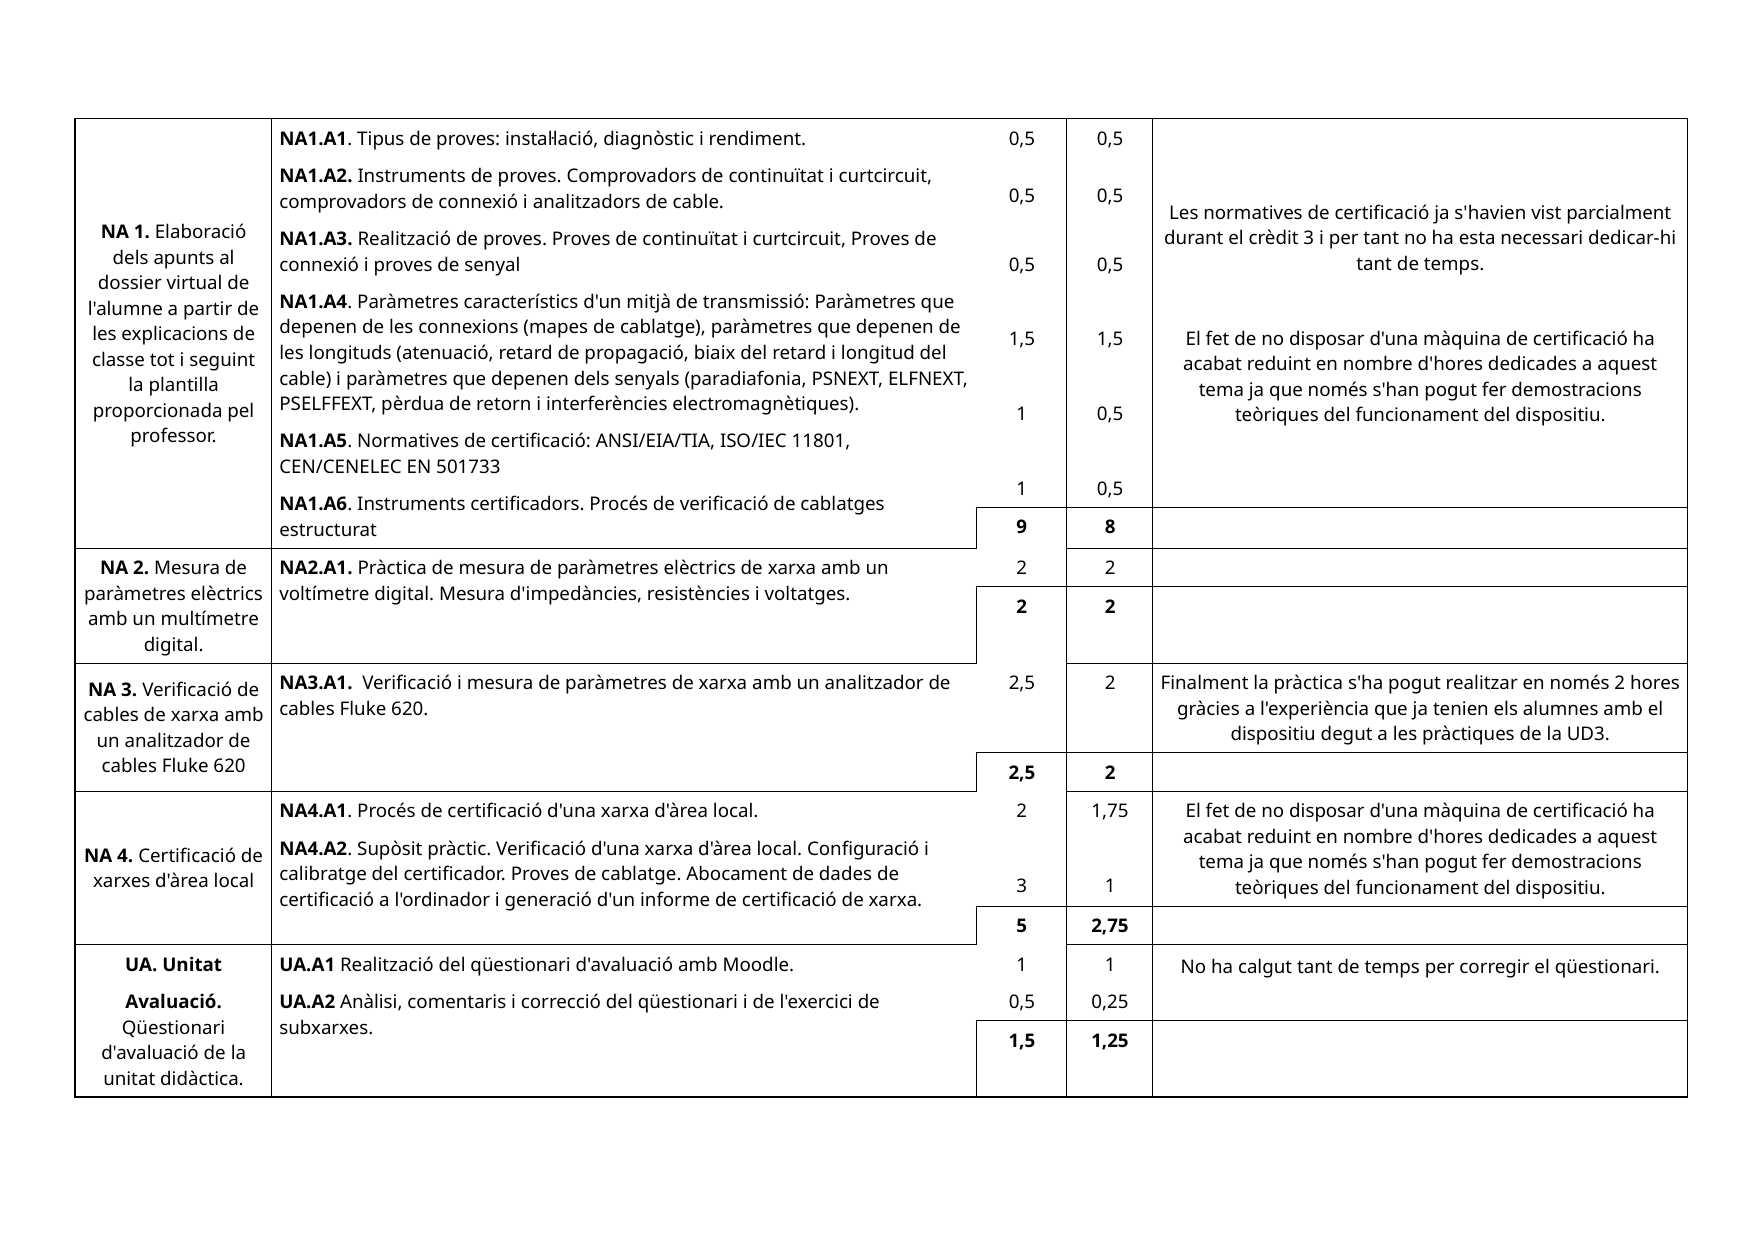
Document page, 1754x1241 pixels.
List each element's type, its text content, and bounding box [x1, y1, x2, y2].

table_cell 2 [977, 587, 1066, 663]
table_cell NA 4. Certificació de xarxes d'àrea local [76, 792, 271, 944]
table_cell NA2.A1. Pràctica de mesura de paràmetres elèctrics de xarxa amb un voltímetre digital. Mesura d'impedàncies, resistències i voltatges. [272, 549, 976, 663]
table_cell 2,5 [977, 753, 1066, 791]
table_header Les normatives de certificació ja s'havien vist parcialment durant el crèdit 3 i per tant no ha esta necessari dedicar-hi tant de temps. El fet de no disposar d'una màquina de certificació ha acabat reduint en nombre d'hores dedicades a aquest tema ja que només s'han pogut fer demostracions teòriques del funcionament del dispositiu. [1153, 119, 1687, 507]
table_cell 2 [1067, 753, 1152, 791]
table_cell [1153, 508, 1687, 548]
table_header No ha calgut tant de temps per corregir el qüestionari. [1153, 945, 1687, 1020]
table_header 1 0,5 [976, 944, 1066, 1020]
table_cell NA 3. Verificació de cables de xarxa amb un analitzador de cables Fluke 620 [76, 664, 271, 791]
table_header 0,5 0,5 0,5 1,5 0,5 0,5 [1067, 119, 1152, 507]
table_cell 1,25 [1067, 1021, 1152, 1096]
table_header 0,5 0,5 0,5 1,5 1 1 [976, 119, 1066, 507]
table_cell 8 [1067, 508, 1152, 548]
table_cell NA 1. Elaboració dels apunts al dossier virtual de l'alumne a partir de les explicacions de classe tot i seguint la plantilla proporcionada pel professor. [76, 119, 271, 548]
table_cell 1,5 [977, 1021, 1066, 1096]
table_cell [1153, 907, 1687, 944]
table_cell 5 [977, 907, 1066, 944]
table_header El fet de no disposar d'una màquina de certificació ha acabat reduint en nombre d'hores dedicades a aquest tema ja que només s'han pogut fer demostracions teòriques del funcionament del dispositiu. [1153, 792, 1687, 906]
table_cell NA4.A1. Procés de certificació d'una xarxa d'àrea local. NA4.A2. Supòsit pràctic. Verificació d'una xarxa d'àrea local. Configuració i calibratge del certificador. Proves de cablatge. Abocament de dades de certificació a l'ordinador i generació d'un informe de certificació de xarxa. [272, 792, 976, 944]
table_cell NA3.A1. Verificació i mesura de paràmetres de xarxa amb un analitzador de cables Fluke 620. [272, 664, 976, 791]
table_header Finalment la pràctica s'ha pogut realitzar en només 2 hores gràcies a l'experiència que ja tenien els alumnes amb el dispositiu degut a les pràctiques de la UD3. [1153, 664, 1687, 752]
table_cell NA1.A1. Tipus de proves: instal·lació, diagnòstic i rendiment. NA1.A2. Instruments de proves. Comprovadors de continuïtat i curtcircuit, comprovadors de connexió i analitzadors de cable. NA1.A3. Realització de proves. Proves de continuïtat i curtcircuit, Proves de connexió i proves de senyal NA1.A4. Paràmetres característics d'un mitjà de transmissió: Paràmetres que depenen de les connexions (mapes de cablatge), paràmetres que depenen de les longituds (atenuació, retard de propagació, biaix del retard i longitud del cable) i paràmetres que depenen dels senyals (paradiafonia, PSNEXT, ELFNEXT, PSELFFEXT, pèrdua de retorn i interferències electromagnètiques). NA1.A5. Normatives de certificació: ANSI/EIA/TIA, ISO/IEC 11801, CEN/CENELEC EN 501733 NA1.A6. Instruments certificadors. Procés de verificació de cablatges estructurat [272, 119, 976, 548]
table_cell UA. Unitat Avaluació. Qüestionari d'avaluació de la unitat didàctica. [76, 945, 271, 1096]
table_header 2,5 [976, 663, 1066, 752]
table_header 2 [1067, 664, 1152, 752]
table_cell [1153, 1021, 1687, 1096]
table_header 1,75 1 [1067, 792, 1152, 906]
table_header 2 3 [976, 791, 1066, 906]
table_cell 2,75 [1067, 907, 1152, 944]
table_cell [1153, 753, 1687, 791]
table_cell UA.A1 Realització del qüestionari d'avaluació amb Moodle. UA.A2 Anàlisi, comentaris i correcció del qüestionari i de l'exercici de subxarxes. [272, 945, 976, 1096]
table_header 2 [976, 548, 1066, 586]
table_header 1 0,25 [1067, 945, 1152, 1020]
table_header [1153, 549, 1687, 586]
table_cell [1153, 587, 1687, 663]
table_cell 2 [1067, 587, 1152, 663]
table_cell NA 2. Mesura de paràmetres elèctrics amb un multímetre digital. [76, 549, 271, 663]
table_cell 9 [977, 508, 1066, 548]
table_header 2 [1067, 549, 1152, 586]
